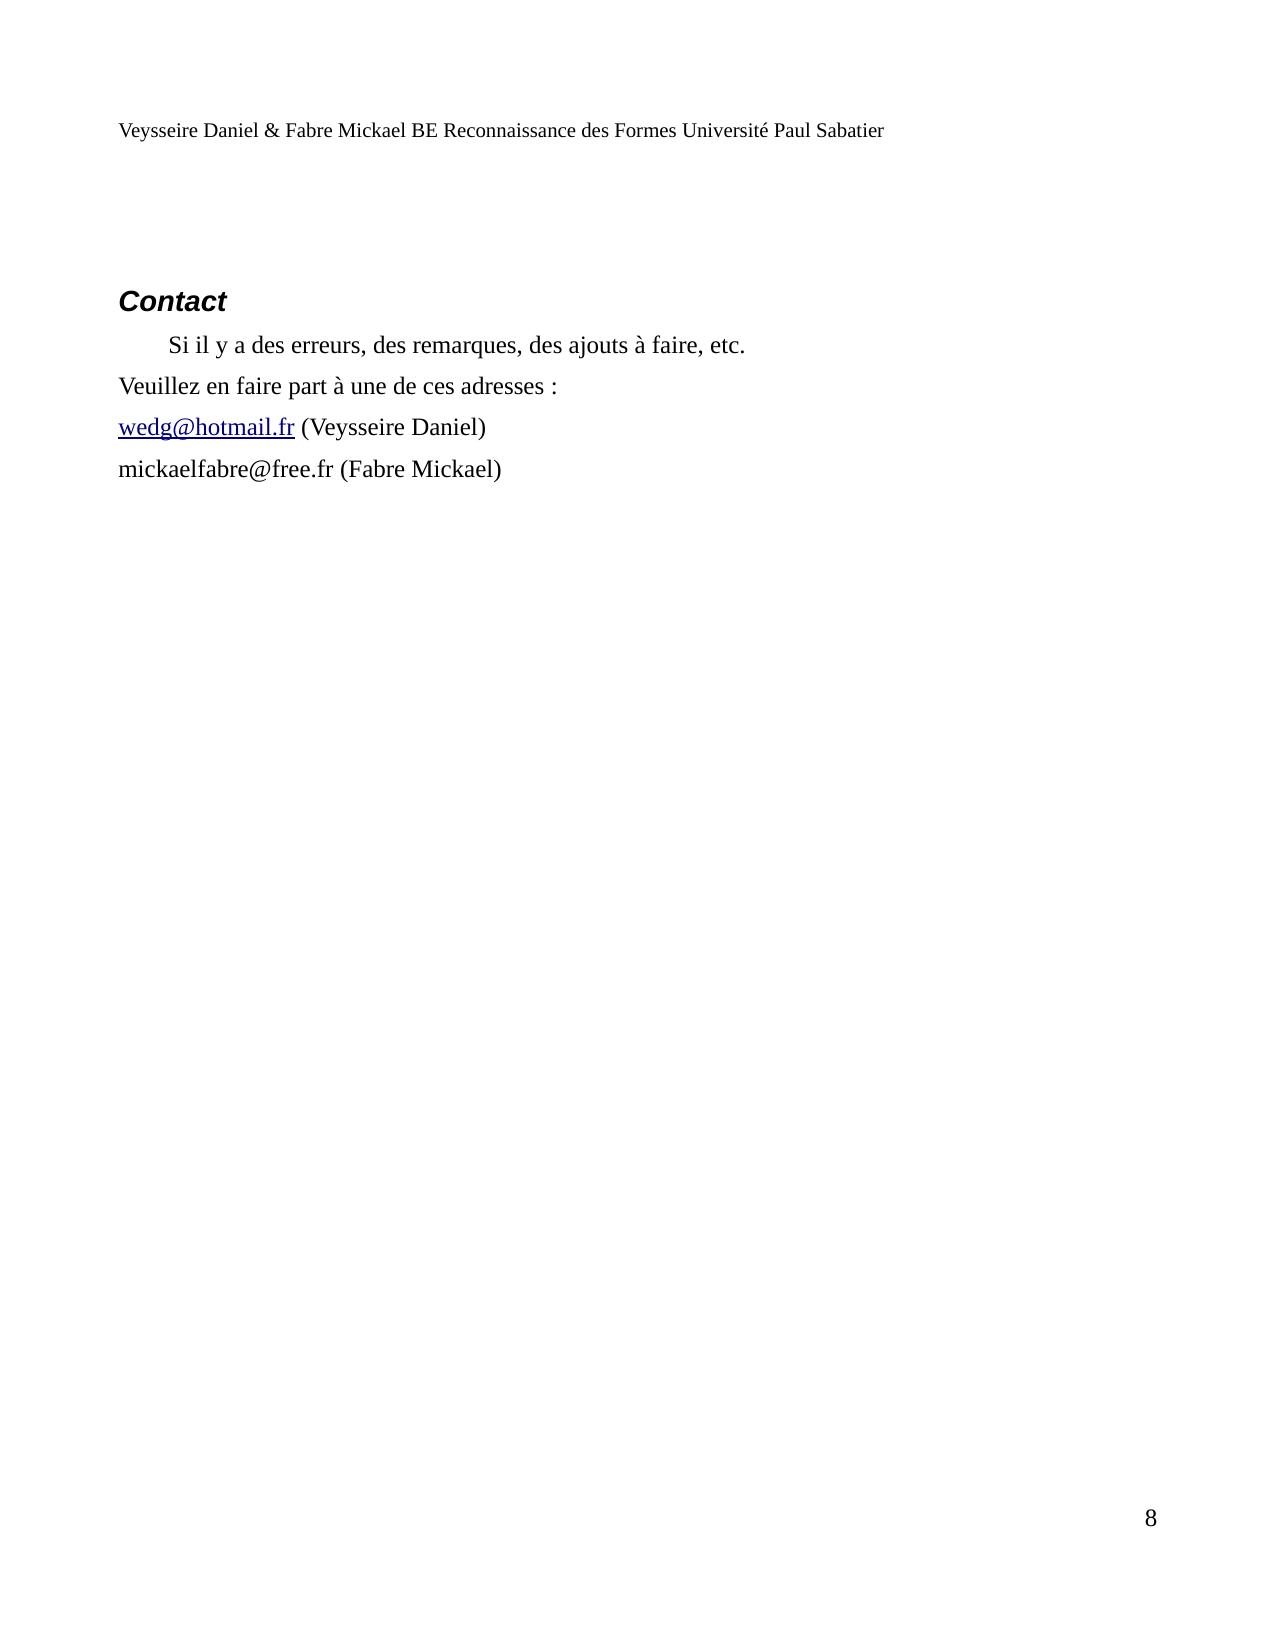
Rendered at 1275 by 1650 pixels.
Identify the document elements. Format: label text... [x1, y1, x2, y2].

subtitle Contact [118, 284, 1157, 317]
text wedg@hotmail.fr (Veysseire Daniel) [118, 412, 1157, 441]
text Si il y a des erreurs, des remarques, des ajouts à faire, etc. [118, 330, 1157, 359]
text Veuillez en faire part à une de ces adresses : [118, 371, 1157, 400]
text mickaelfabre@free.fr (Fabre Mickael) [118, 454, 1157, 482]
